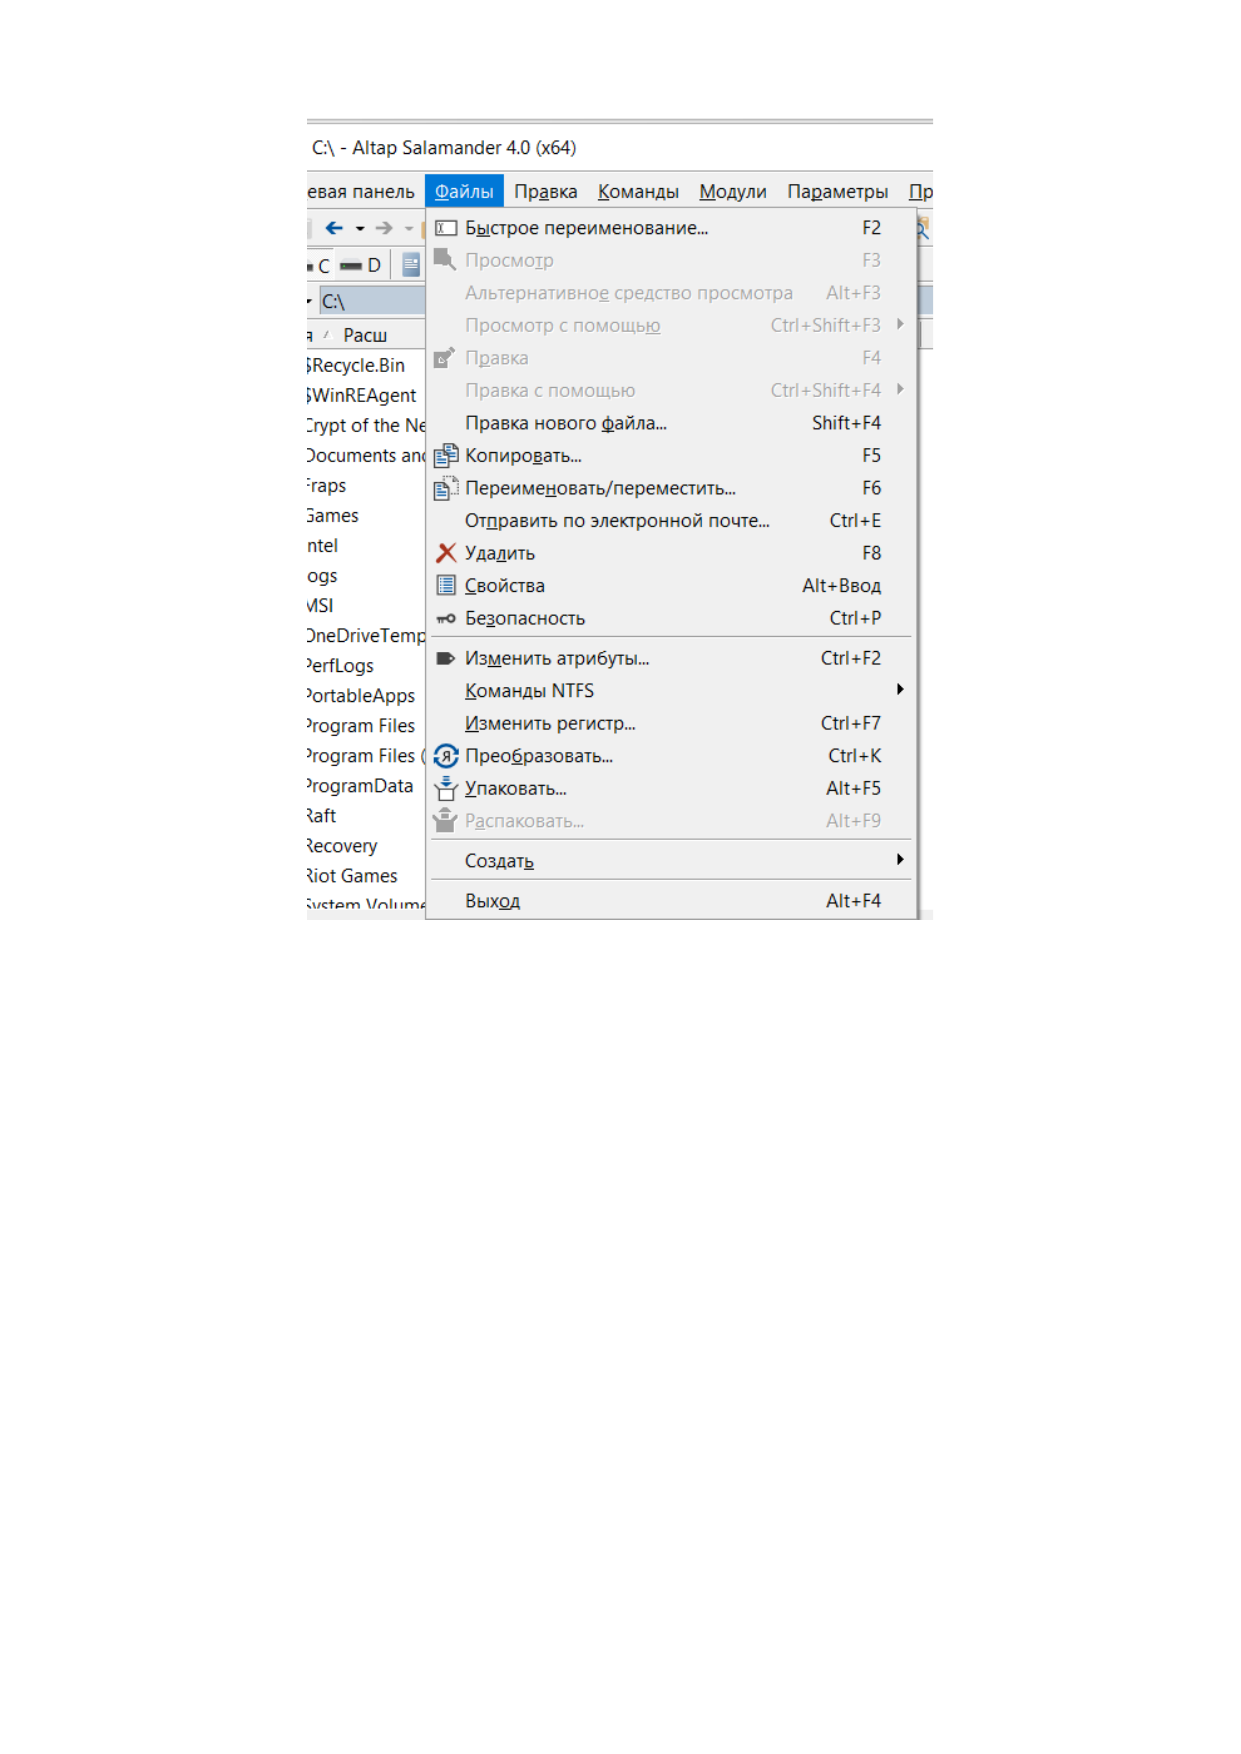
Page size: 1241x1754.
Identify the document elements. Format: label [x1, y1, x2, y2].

picture [307, 118, 934, 920]
